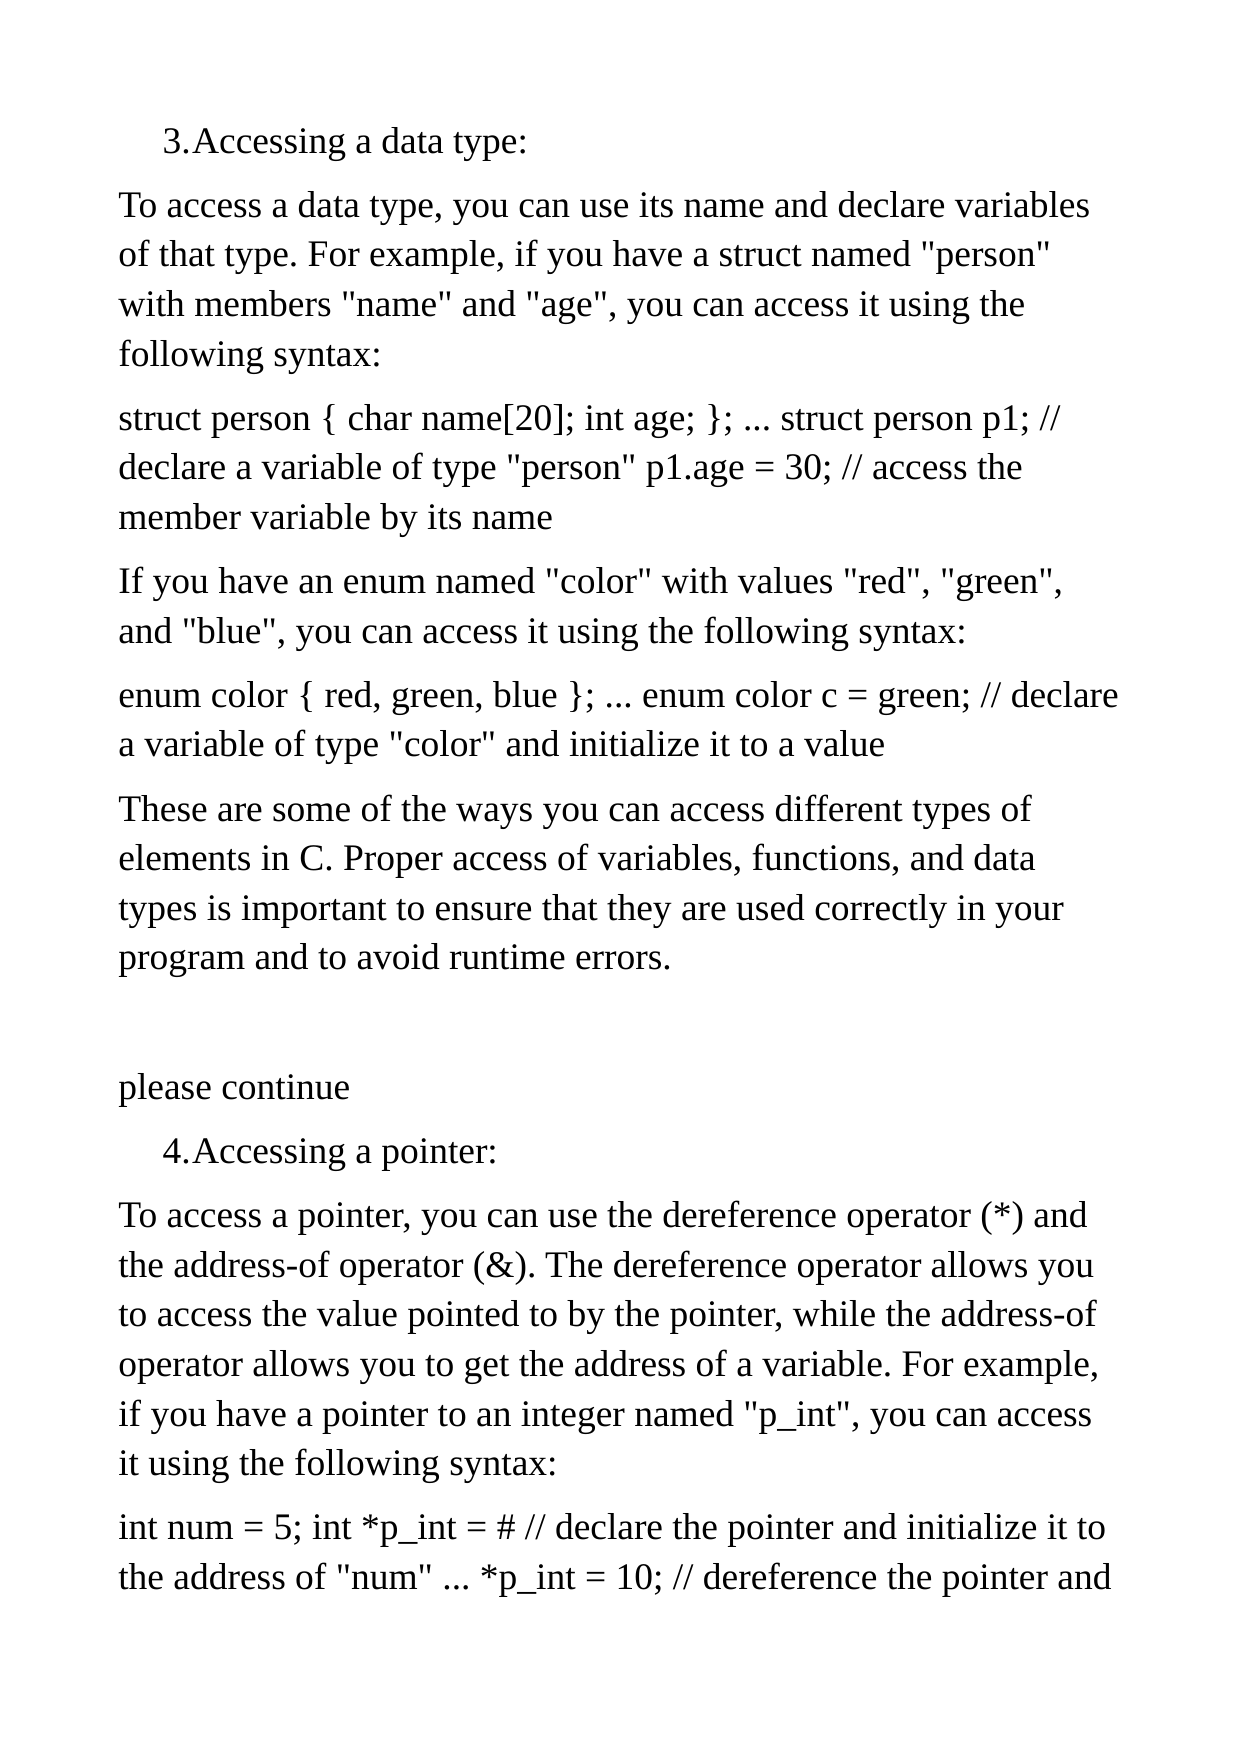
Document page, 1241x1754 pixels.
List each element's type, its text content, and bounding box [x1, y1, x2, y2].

text int num = 5; int *p_int = # // declare the pointer and initialize it to the address of "num" ... *p_int = 10; // dereference the pointer and [118, 1505, 1122, 1597]
list Accessing a pointer: [162, 1128, 1122, 1172]
text If you have an enum named "color" with values "red", "green", and "blue", you can access it using the following syntax: [118, 558, 1122, 651]
text To access a pointer, you can use the dereference operator (*) and the address-of operator (&). The dereference operator allows you to access the value pointed to by the pointer, while the address-of operator allows you to get the address of a variable. For example, if you have a pointer to an integer named "p_int", you can access it using the following syntax: [118, 1193, 1122, 1484]
text please continue [118, 1064, 1122, 1107]
text enum color { red, green, blue }; ... enum color c = green; // declare a variable of type "color" and initialize it to a value [118, 672, 1122, 765]
text To access a data type, you can use its name and declare variables of that type. For example, if you have a struct named "person" with members "name" and "age", you can access it using the following syntax: [118, 182, 1122, 374]
text struct person { char name[20]; int age; }; ... struct person p1; // declare a variable of type "person" p1.age = 30; // access the member variable by its name [118, 395, 1122, 537]
text These are some of the ways you can access different types of elements in C. Proper access of variables, functions, and data types is important to ensure that they are used correctly in your program and to avoid runtime errors. [118, 786, 1122, 978]
list Accessing a data type: [162, 118, 1122, 161]
